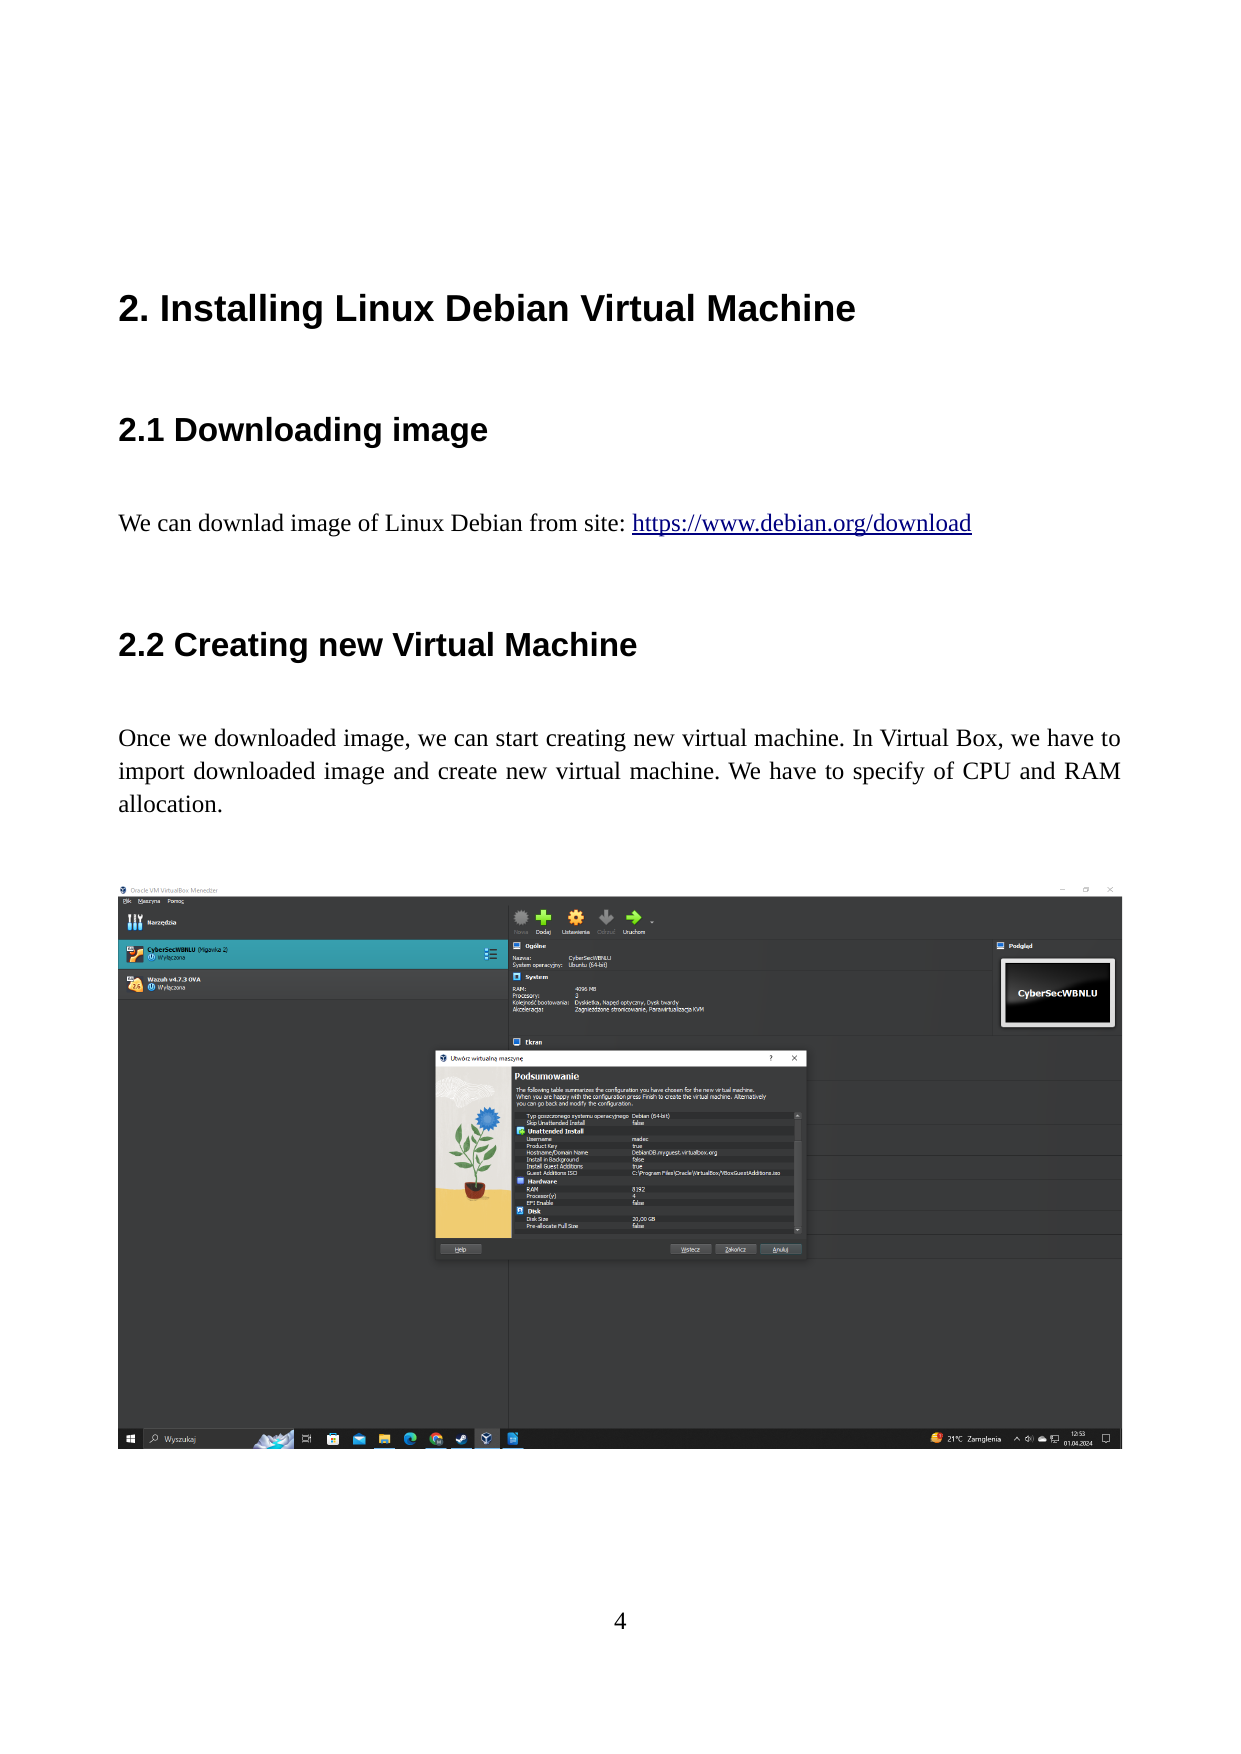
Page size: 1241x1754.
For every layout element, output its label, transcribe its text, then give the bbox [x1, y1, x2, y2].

subtitle 2.1 Downloading image [118, 410, 1122, 448]
subtitle 2. Installing Linux Debian Virtual Machine [118, 286, 1122, 329]
text We can downlad image of Linux Debian from site: https://www.debian.org/download [118, 508, 1122, 537]
picture [118, 884, 1123, 1449]
subtitle 2.2 Creating new Virtual Machine [118, 624, 1122, 663]
text Once we downloaded image, we can start creating new virtual machine. In Virtual Box, we have to import downloaded image and create new virtual machine. We have to specify of CPU and RAM allocation. [118, 723, 1122, 818]
